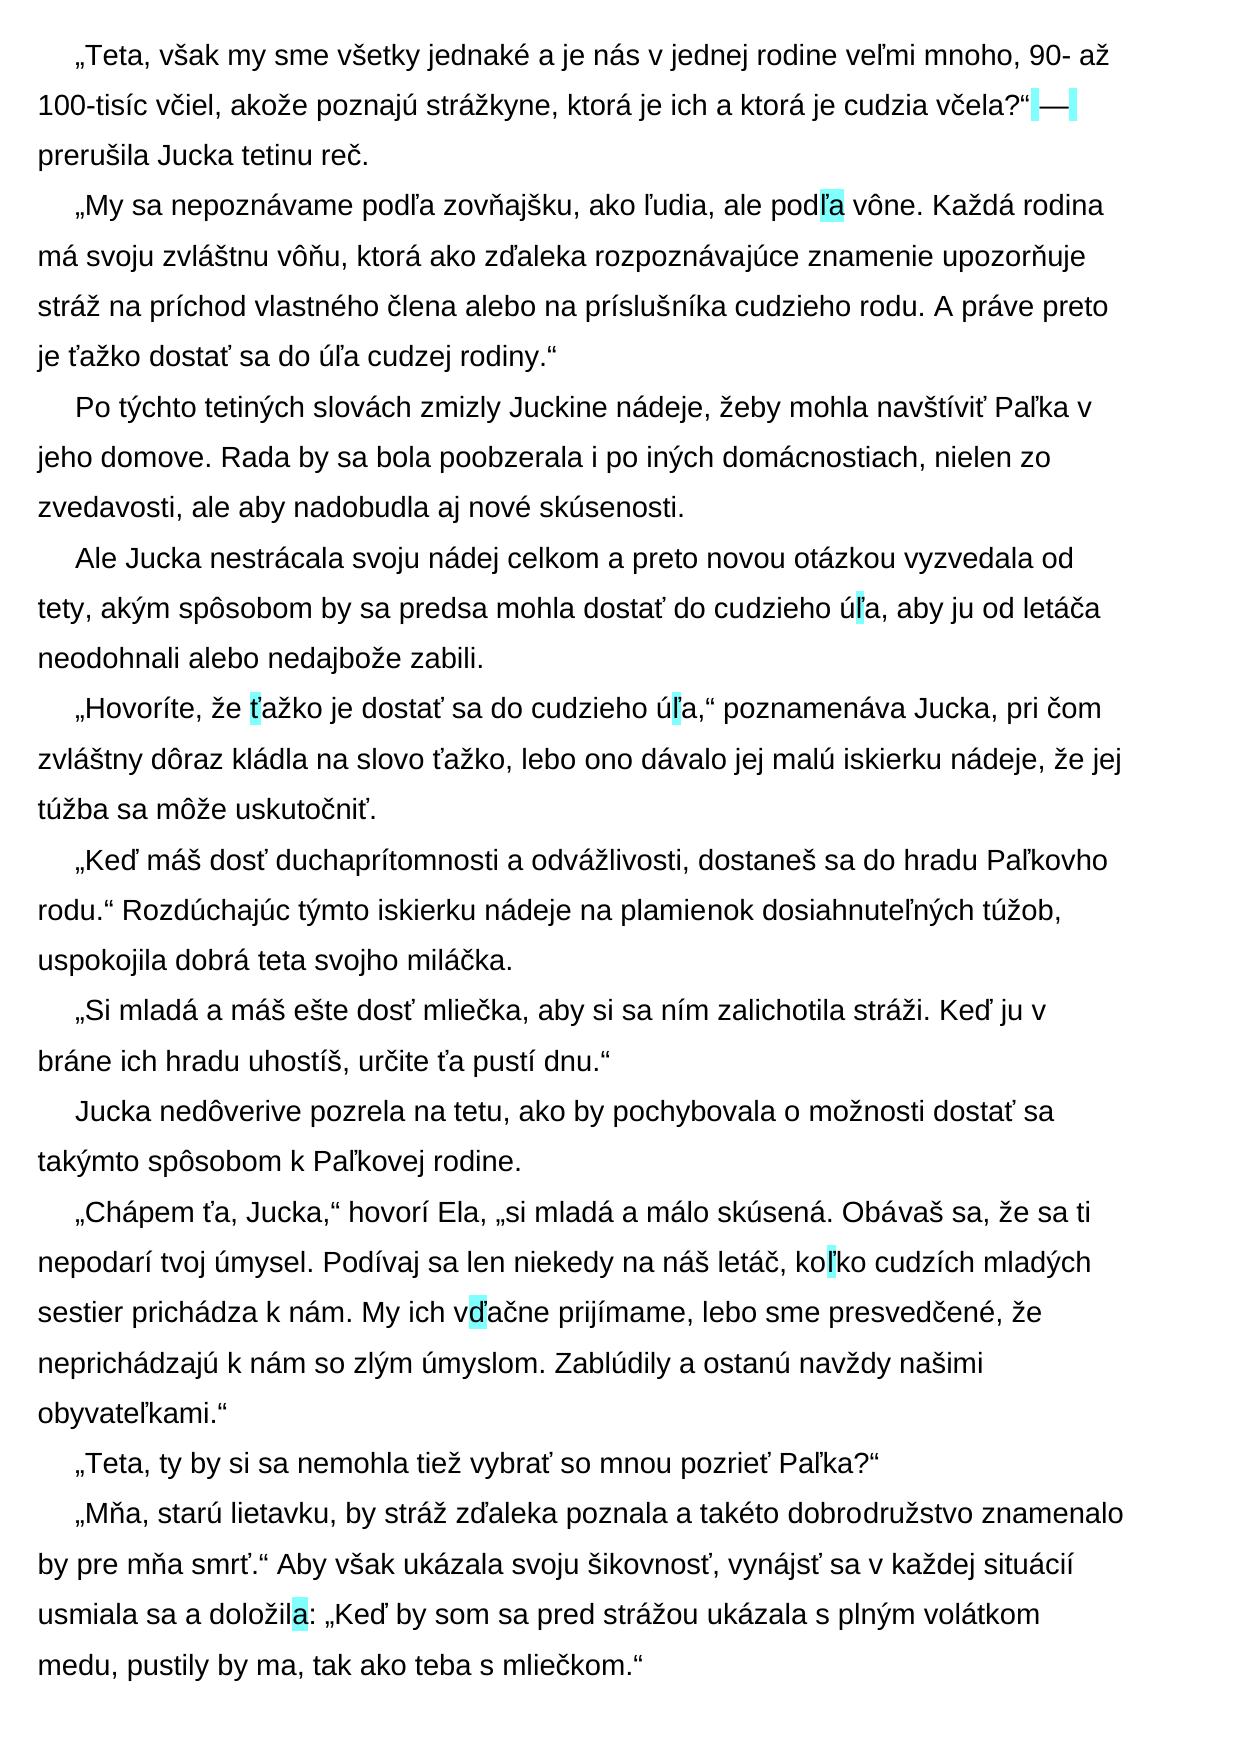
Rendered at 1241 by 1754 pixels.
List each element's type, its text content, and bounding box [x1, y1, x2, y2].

text „Hovoríte, že ťažko je dostať sa do cudzieho úľa,“ poznamenáva Jucka, pri čom zvláštny dôraz kládla na slovo ťažko, lebo ono dávalo jej malú iskierku nádeje, že jej túžba sa môže uskutočniť. [37, 692, 1130, 826]
text „Teta, však my sme všetky jednaké a je nás v jednej rodine veľmi mnoho, 90- až 100-tisíc včiel, akože poznajú strážkyne, ktorá je ich a ktorá je cudzia včela?“ — prerušila Jucka tetinu reč. [37, 37, 1130, 172]
text „My sa nepoznávame podľa zovňajšku, ako ľudia, ale podľa vône. Každá rodina má svoju zvláštnu vôňu, ktorá ako zďaleka rozpoznáva­júce znamenie upozorňuje stráž na príchod vlastného člena alebo na prísluš­níka cudzieho rodu. A práve preto je ťažko dostať sa do úľa cudzej rodiny.“ [37, 188, 1130, 373]
text Jucka nedôverive pozrela na tetu, ako by pochybovala o možnosti dostať sa takýmto spôsobom k Paľkovej rodine. [37, 1094, 1130, 1178]
text „Chápem ťa, Jucka,“ hovorí Ela, „si mladá a málo skúsená. Obá­vaš sa, že sa ti nepodarí tvoj úmysel. Podívaj sa len niekedy na náš letáč, koľko cudzích mladých sestier prichádza k nám. My ich vďačne pri­jímame, lebo sme presvedčené, že neprichádzajú k nám so zlým úmy­slom. Zablúdily a ostanú navždy našimi obyvateľkami.“ [37, 1195, 1130, 1429]
text „Mňa, starú lietavku, by stráž zďaleka poznala a takéto dobro­družstvo znamenalo by pre mňa smrť.“ Aby však ukázala svoju šikovnosť, vynájsť sa v každej situácií usmiala sa a doložila: „Keď by som sa pred strážou ukázala s plným volátkom medu, pustily by ma, tak ako teba s mliečkom.“ [37, 1497, 1130, 1681]
text Ale Jucka nestrácala svoju nádej celkom a preto novou otázkou vyzvedala od tety, akým spôsobom by sa predsa mohla dostať do cu­dzieho úľa, aby ju od letáča neodohnali alebo nedajbože zabili. [37, 541, 1130, 675]
text Po týchto tetiných slovách zmizly Juckine nádeje, žeby mohla navštíviť Paľka v jeho domove. Rada by sa bola poobzerala i po iných domácnostiach, nielen zo zvedavosti, ale aby nadobudla aj nové skúsenosti. [37, 390, 1130, 524]
text „Si mladá a máš ešte dosť mliečka, aby si sa ním zalichotila stráži. Keď ju v bráne ich hradu uhostíš, určite ťa pustí dnu.“ [37, 993, 1130, 1077]
text „Keď máš dosť duchaprítomnosti a odvážlivosti, dostaneš sa do hradu Paľkovho rodu.“ Rozdúchajúc týmto iskierku nádeje na plamie­nok dosiahnuteľných túžob, uspokojila dobrá teta svojho miláčka. [37, 842, 1130, 977]
text „Teta, ty by si sa nemohla tiež vybrať so mnou pozrieť Paľka?“ [37, 1446, 1130, 1480]
